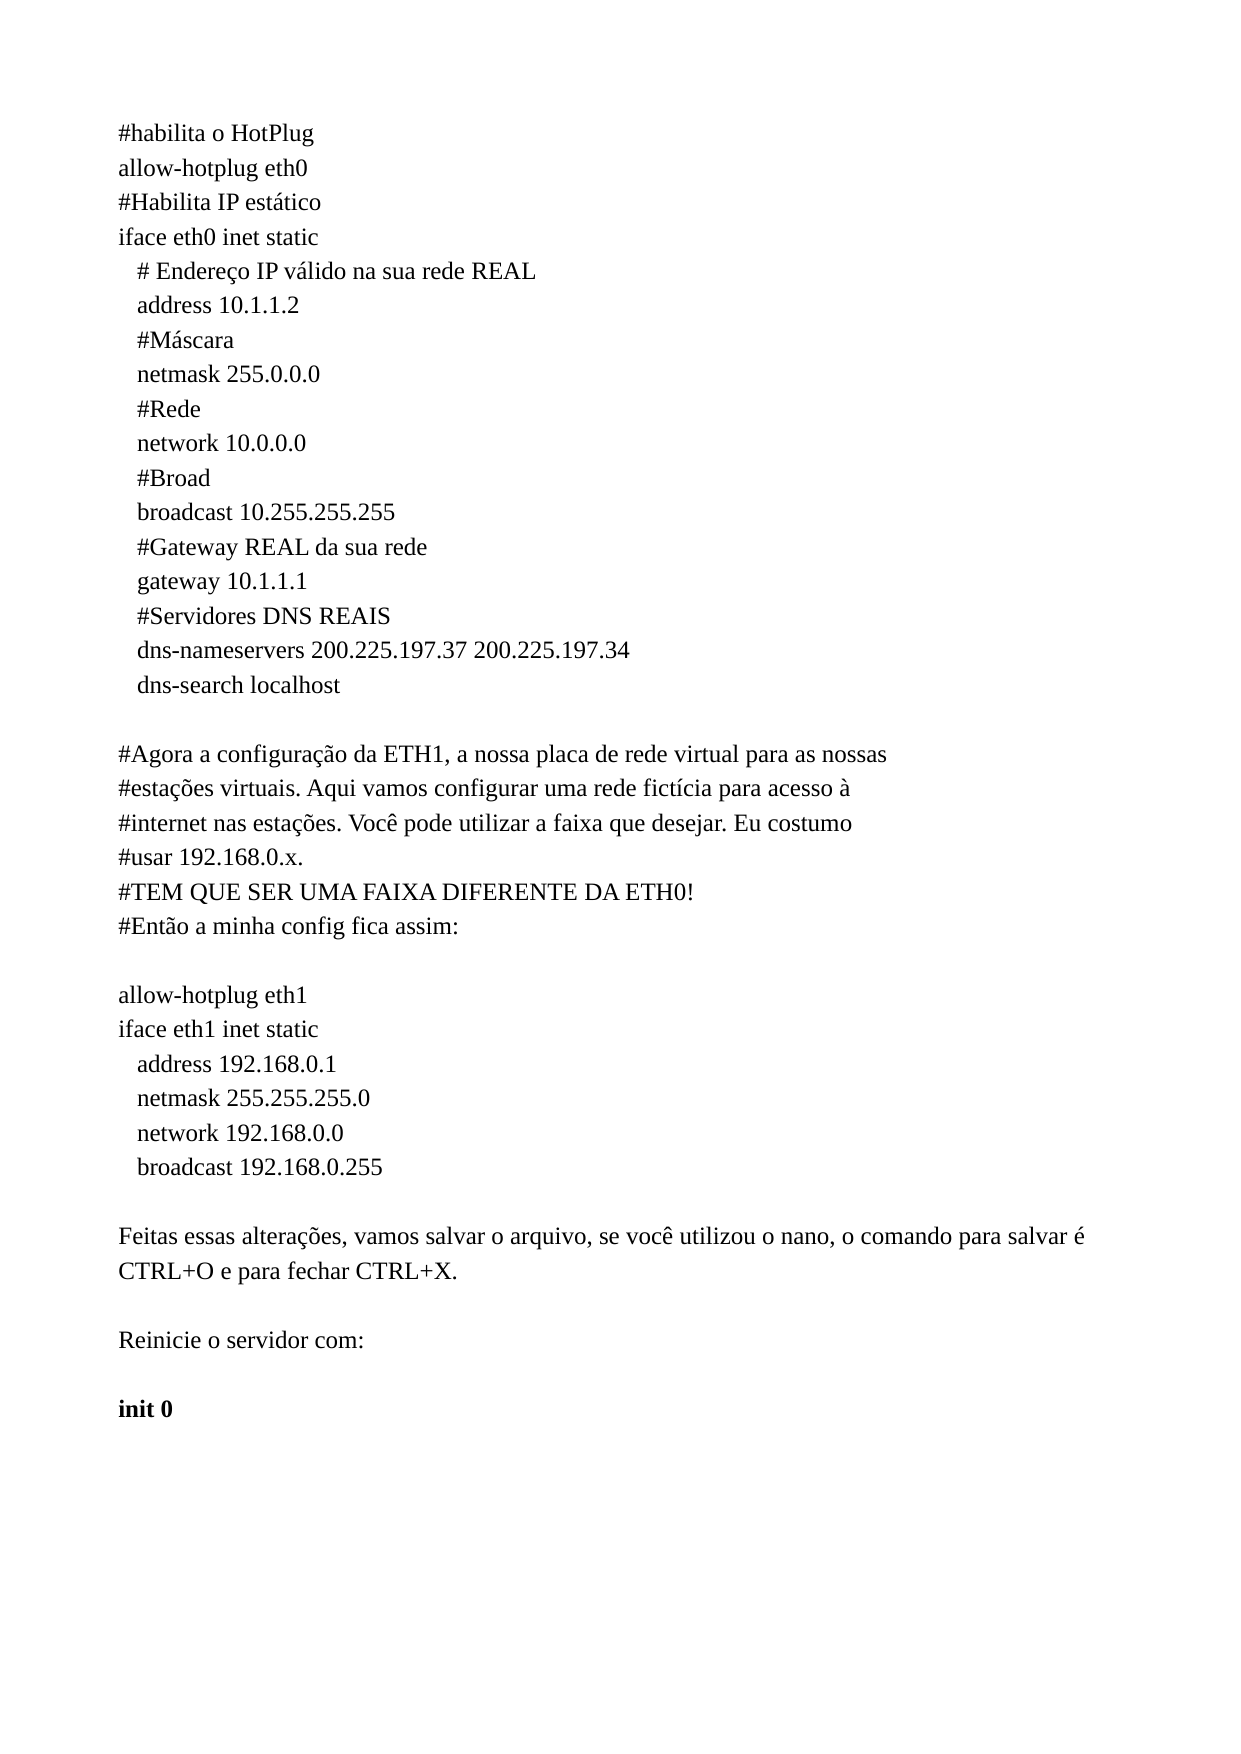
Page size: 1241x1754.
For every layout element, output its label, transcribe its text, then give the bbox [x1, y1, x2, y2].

text Feitas essas alterações, vamos salvar o arquivo, se você utilizou o nano, o comando para salvar é CTRL+O e para fechar CTRL+X. Reinicie o servidor com: init 0 [118, 1187, 1122, 1423]
text #habilita o HotPlug allow-hotplug eth0 #Habilita IP estático iface eth0 inet static # Endereço IP válido na sua rede REAL address 10.1.1.2 #Máscara netmask 255.0.0.0 #Rede network 10.0.0.0 #Broad broadcast 10.255.255.255 #Gateway REAL da sua rede gateway 10.1.1.1 #Servidores DNS REAIS dns-nameservers 200.225.197.37 200.225.197.34 dns-search localhost #Agora a configuração da ETH1, a nossa placa de rede virtual para as nossas #estações virtuais. Aqui vamos configurar uma rede fictícia para acesso à #internet nas estações. Você pode utilizar a faixa que desejar. Eu costumo #usar 192.168.0.x. #TEM QUE SER UMA FAIXA DIFERENTE DA ETH0! #Então a minha config fica assim: allow-hotplug eth1 iface eth1 inet static address 192.168.0.1 netmask 255.255.255.0 network 192.168.0.0 broadcast 192.168.0.255 [118, 118, 1122, 1181]
